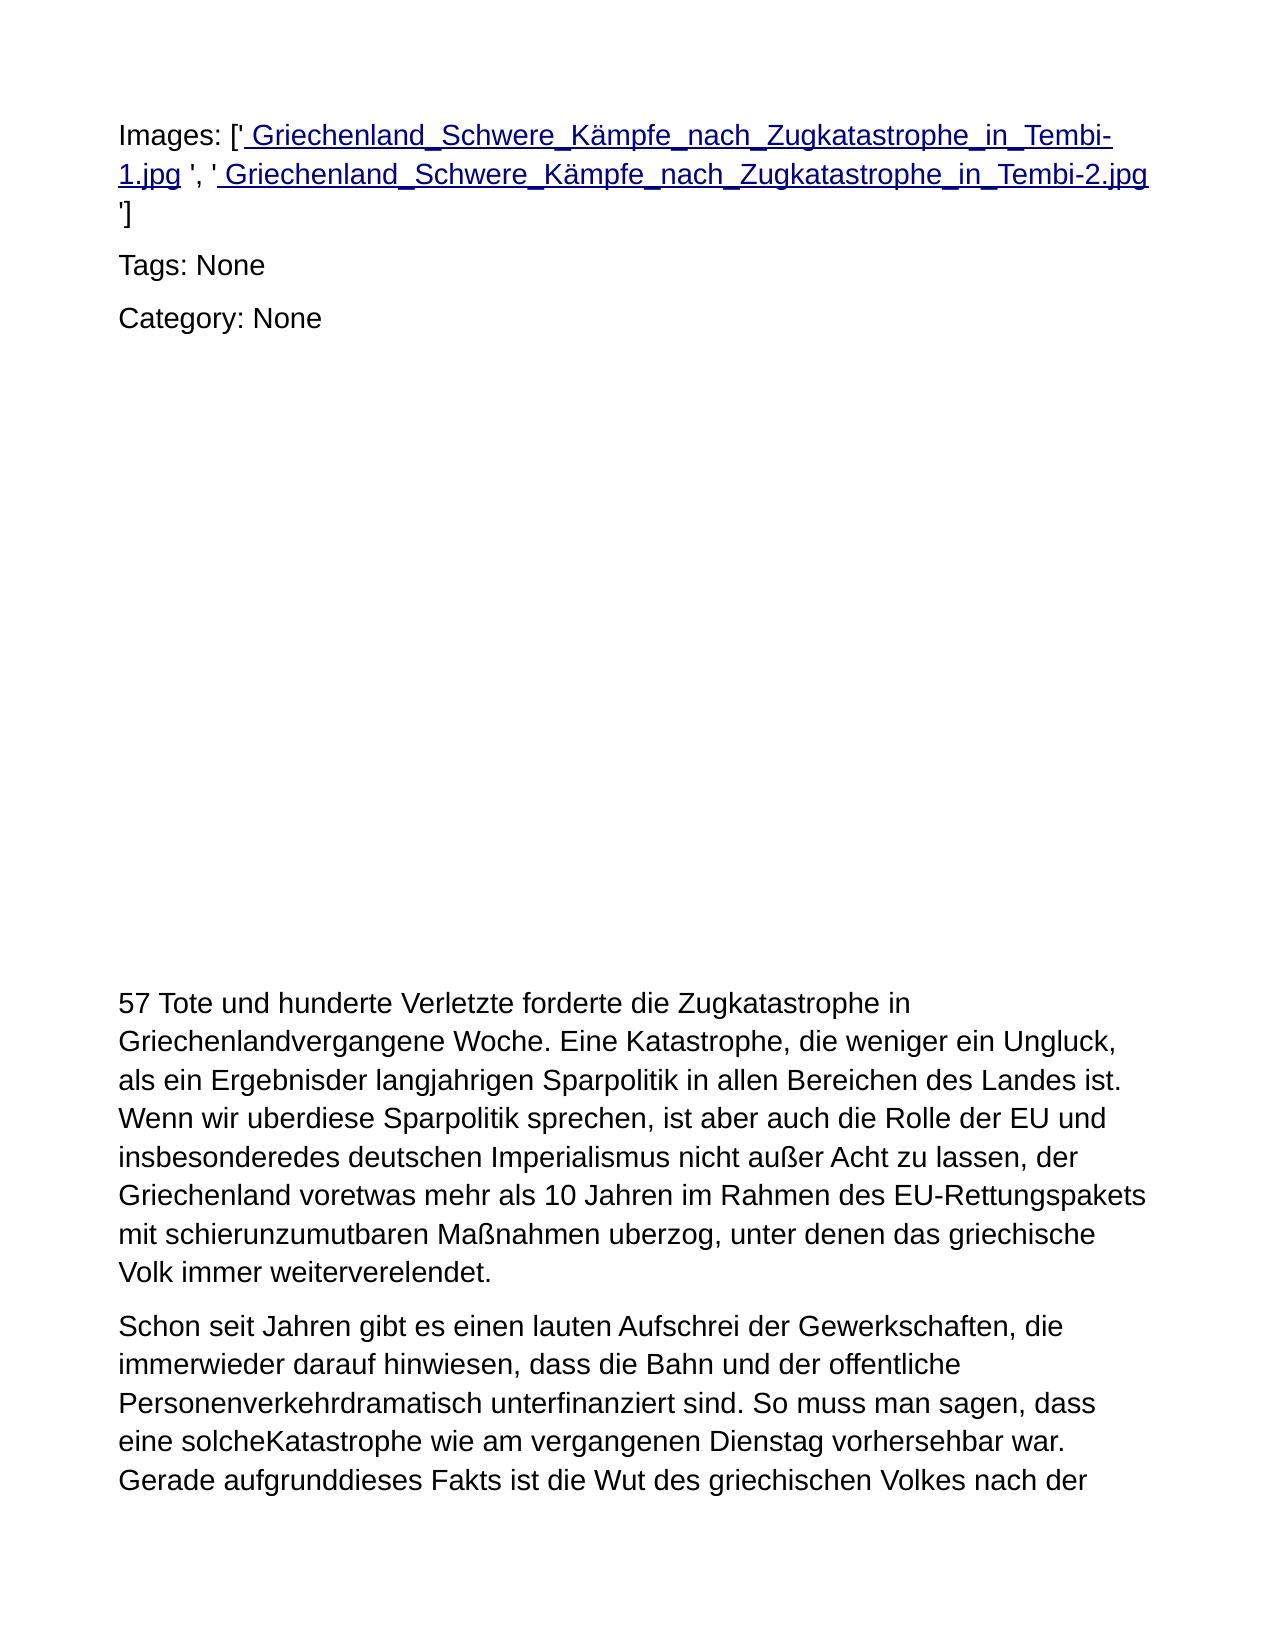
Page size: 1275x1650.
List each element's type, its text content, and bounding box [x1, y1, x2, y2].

text Tags: None [118, 248, 1157, 282]
text 57 Tote und hunderte Verletzte forderte die Zugkatastrophe in Griechenlandvergangene Woche. Eine Katastrophe, die weniger ein Ungluck, als ein Ergebnisder langjahrigen Sparpolitik in allen Bereichen des Landes ist. Wenn wir uberdiese Sparpolitik sprechen, ist aber auch die Rolle der EU und insbesonderedes deutschen Imperialismus nicht außer Acht zu lassen, der Griechenland voretwas mehr als 10 Jahren im Rahmen des EU-Rettungspakets mit schierunzumutbaren Maßnahmen uberzog, unter denen das griechische Volk immer weiterverelendet. [118, 986, 1157, 1289]
text Schon seit Jahren gibt es einen lauten Aufschrei der Gewerkschaften, die immerwieder darauf hinwiesen, dass die Bahn und der offentliche Personenverkehrdramatisch unterfinanziert sind. So muss man sagen, dass eine solcheKatastrophe wie am vergangenen Dienstag vorhersehbar war. Gerade aufgrunddieses Fakts ist die Wut des griechischen Volkes nach der [118, 1309, 1157, 1496]
text Category: None [118, 301, 1157, 335]
text Images: [' Griechenland_Schwere_Kämpfe_nach_Zugkatastrophe_in_Tembi-1.jpg ', ' Griechenland_Schwere_Kämpfe_nach_Zugkatastrophe_in_Tembi-2.jpg '] [118, 118, 1157, 229]
